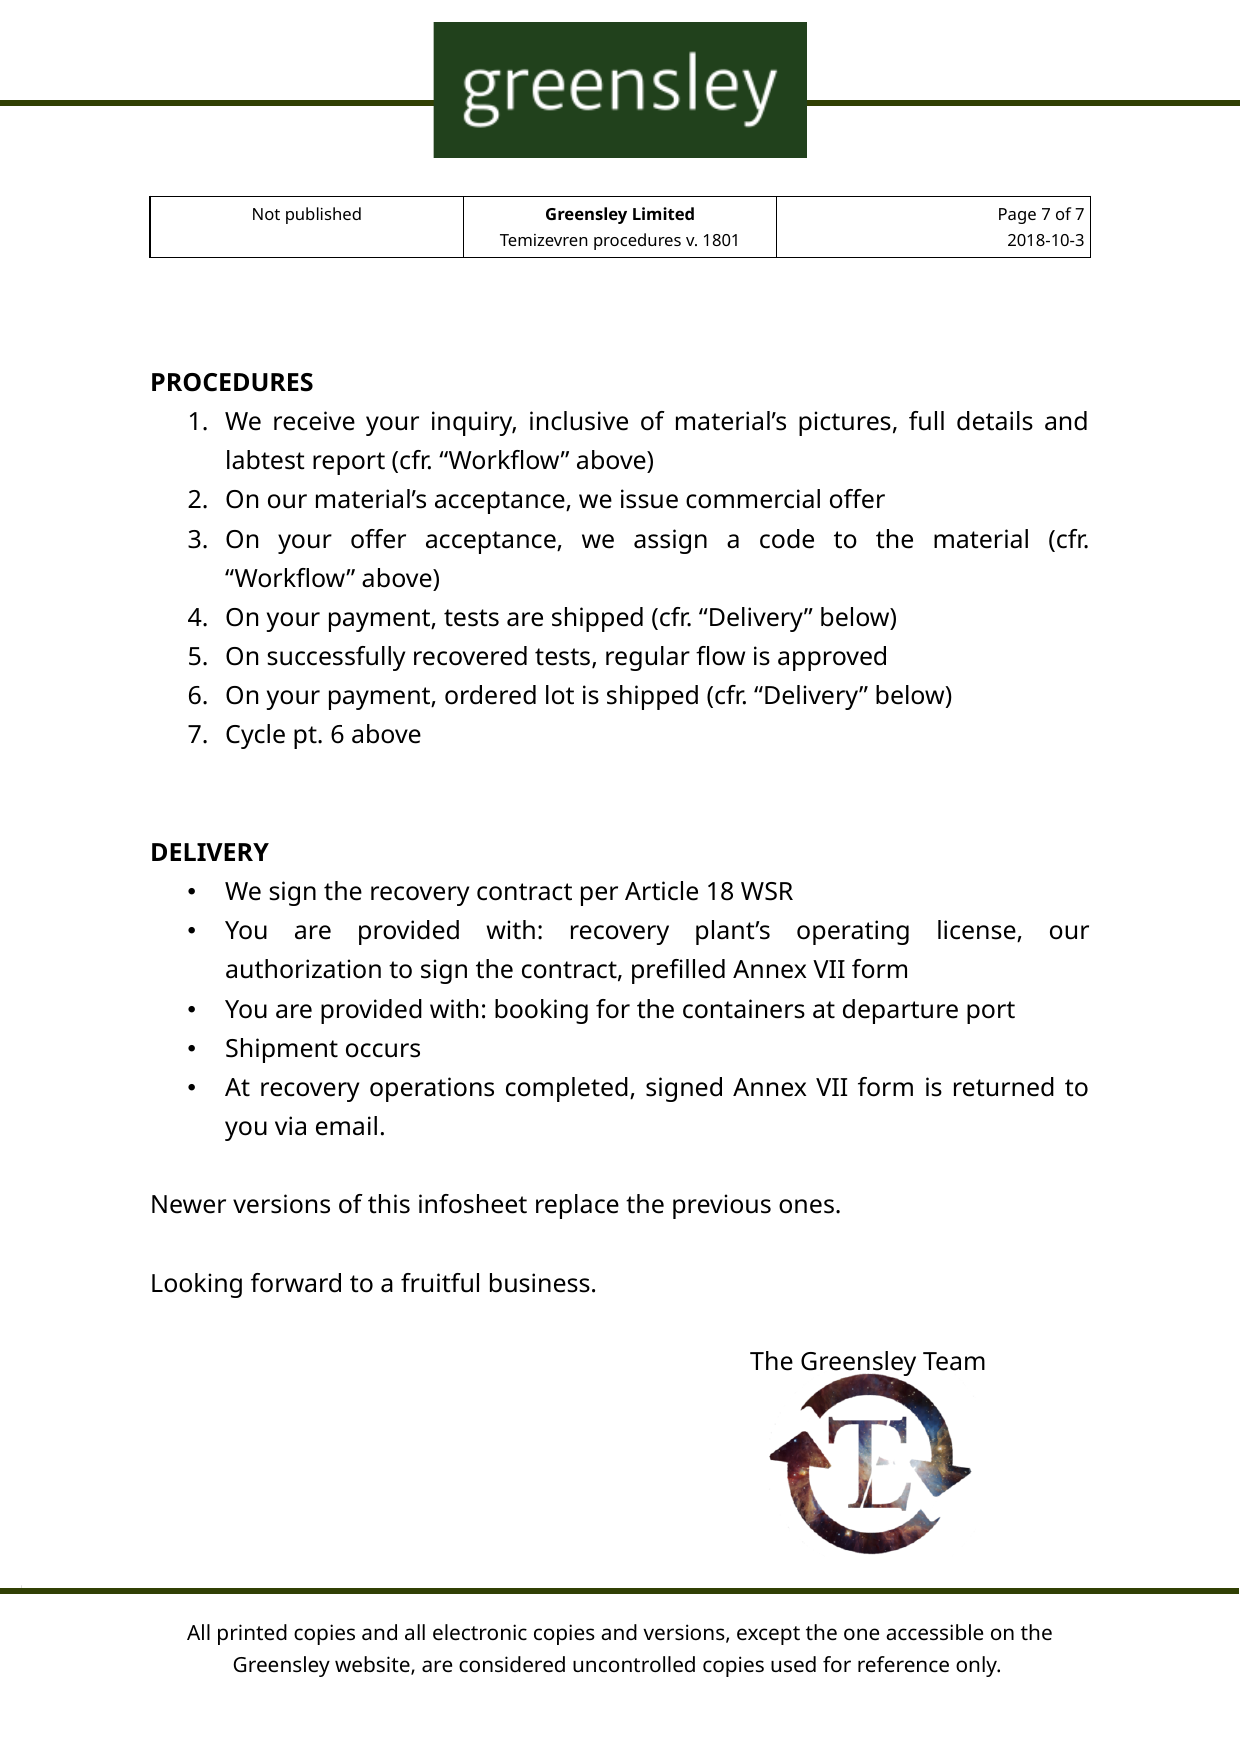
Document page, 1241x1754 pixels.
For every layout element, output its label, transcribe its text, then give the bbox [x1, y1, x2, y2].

list Shipment occurs [187, 1031, 1090, 1064]
list On our material’s acceptance, we issue commercial offer [187, 482, 1090, 516]
list On successfully recovered tests, regular flow is approved [187, 639, 1090, 673]
text Newer versions of this infosheet replace the previous ones. [150, 1187, 1090, 1221]
list At recovery operations completed, signed Annex VII form is returned to you via email. [187, 1070, 1090, 1143]
picture [763, 1371, 976, 1558]
list On your payment, tests are shipped (cfr. “Delivery” below) [187, 600, 1090, 634]
picture [433, 22, 807, 158]
list You are provided with: booking for the containers at departure port [187, 991, 1090, 1025]
list Cycle pt. 6 above [187, 717, 1090, 751]
text Looking forward to a fruitful business. [150, 1266, 1090, 1299]
text DELIVERY [150, 835, 1090, 869]
text PROCEDURES [150, 365, 1090, 399]
text The Greensley Team [150, 1344, 1090, 1378]
list On your offer acceptance, we assign a code to the material (cfr. “Workflow” above) [187, 521, 1090, 594]
list We sign the recovery contract per Article 18 WSR [187, 874, 1090, 908]
list We receive your inquiry, inclusive of material’s pictures, full details and labtest report (cfr. “Workflow” above) [187, 404, 1090, 477]
list On your payment, ordered lot is shipped (cfr. “Delivery” below) [187, 678, 1090, 712]
list You are provided with: recovery plant’s operating license, our authorization to sign the contract, prefilled Annex VII form [187, 913, 1090, 986]
